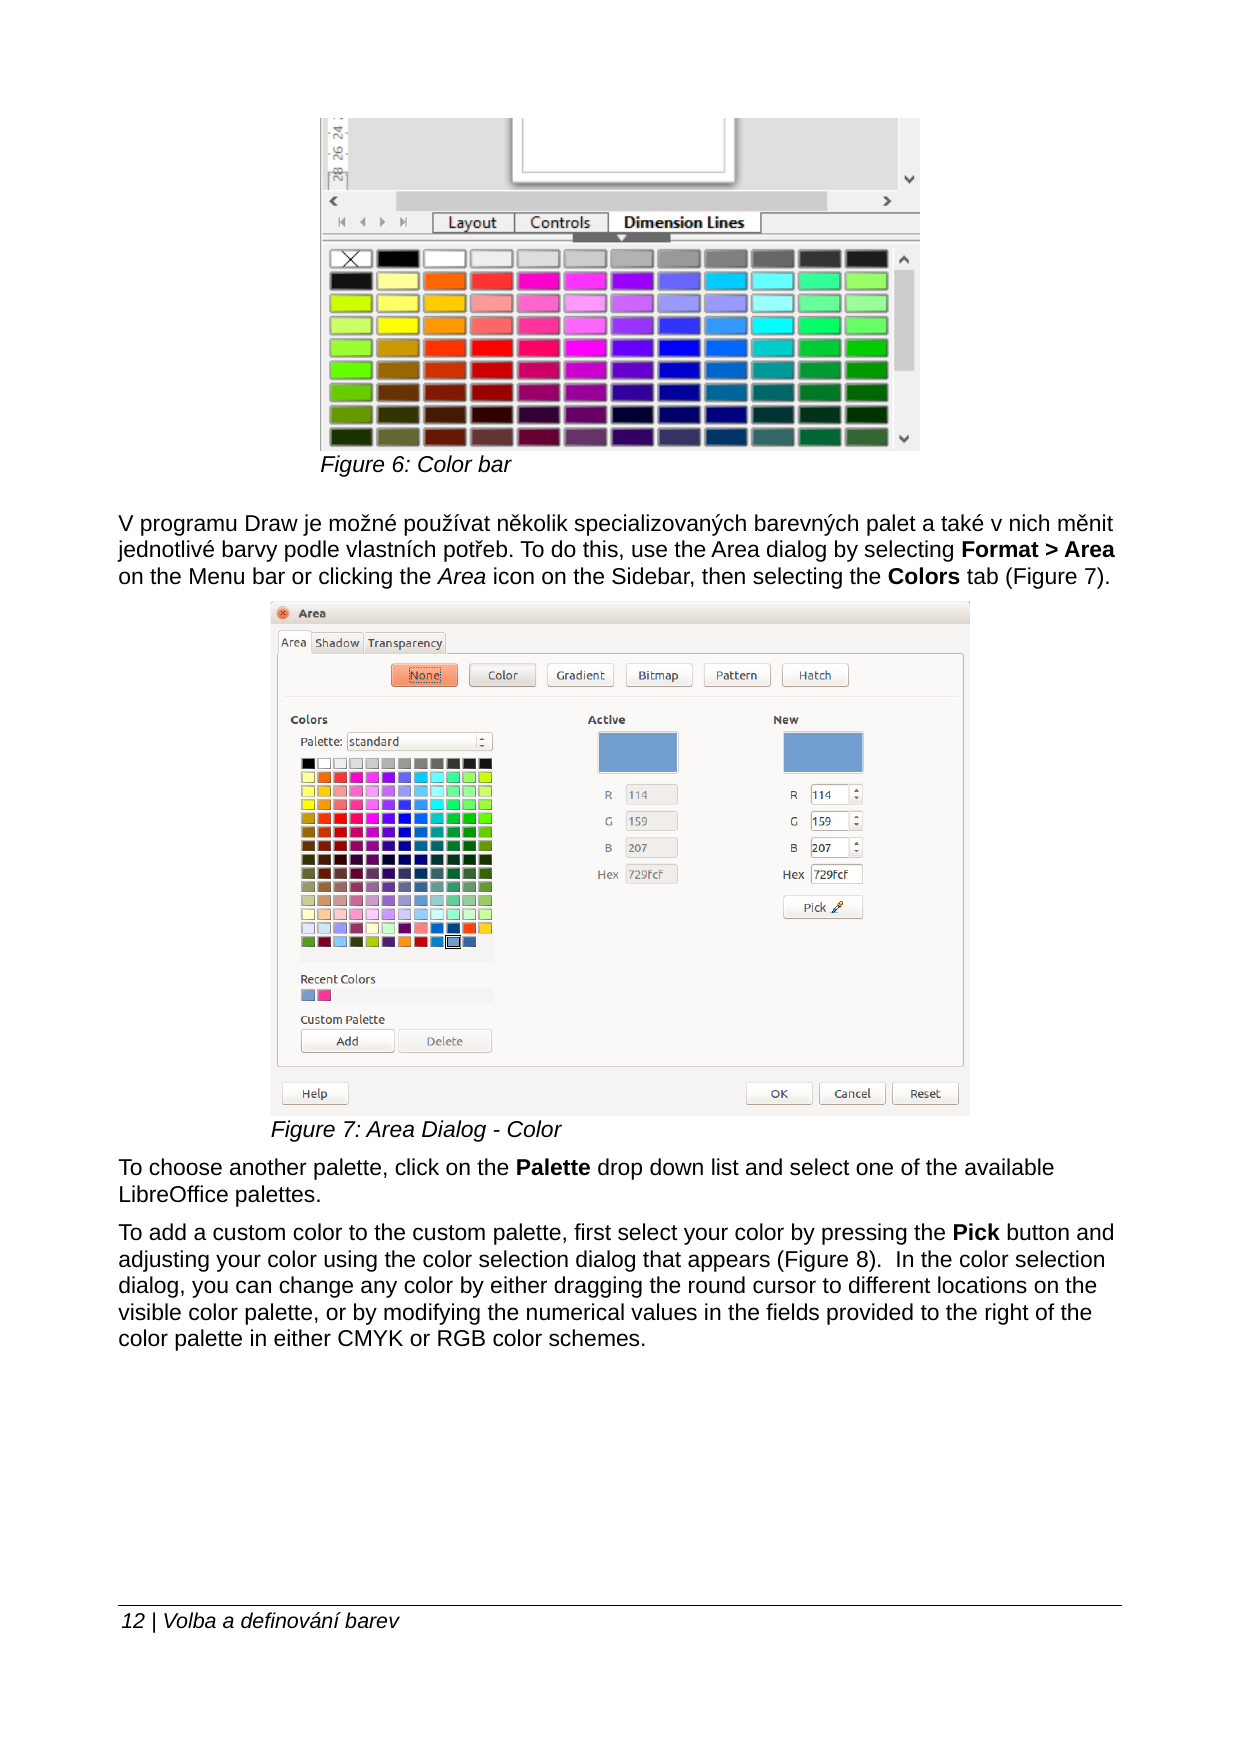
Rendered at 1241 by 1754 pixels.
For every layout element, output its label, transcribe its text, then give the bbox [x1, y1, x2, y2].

picture [270, 601, 970, 1116]
text Figure 6: Color bar [320, 451, 920, 477]
text To choose another palette, click on the Palette drop down list and select one of the available LibreOffice palettes. [118, 1154, 1122, 1207]
text To add a custom color to the custom palette, first select your color by pressing the Pick button and adjusting your color using the color selection dialog that appears (Figure 8). In the color selection dialog, you can change any color by either dragging the round cursor to different locations on the visible color palette, or by modifying the numerical values in the fields provided to the right of the color palette in either CMYK or RGB color schemes. [118, 1219, 1122, 1351]
text V programu Draw je možné používat několik specializovaných barevných palet a také v nich měnit jednotlivé barvy podle vlastních potřeb. To do this, use the Area dialog by selecting Format > Area on the Menu bar or clicking the Area icon on the Sidebar, then selecting the Colors tab (Figure 7). [118, 510, 1122, 589]
text Figure 7: Area Dialog - Color [271, 1116, 970, 1142]
picture [320, 118, 920, 451]
